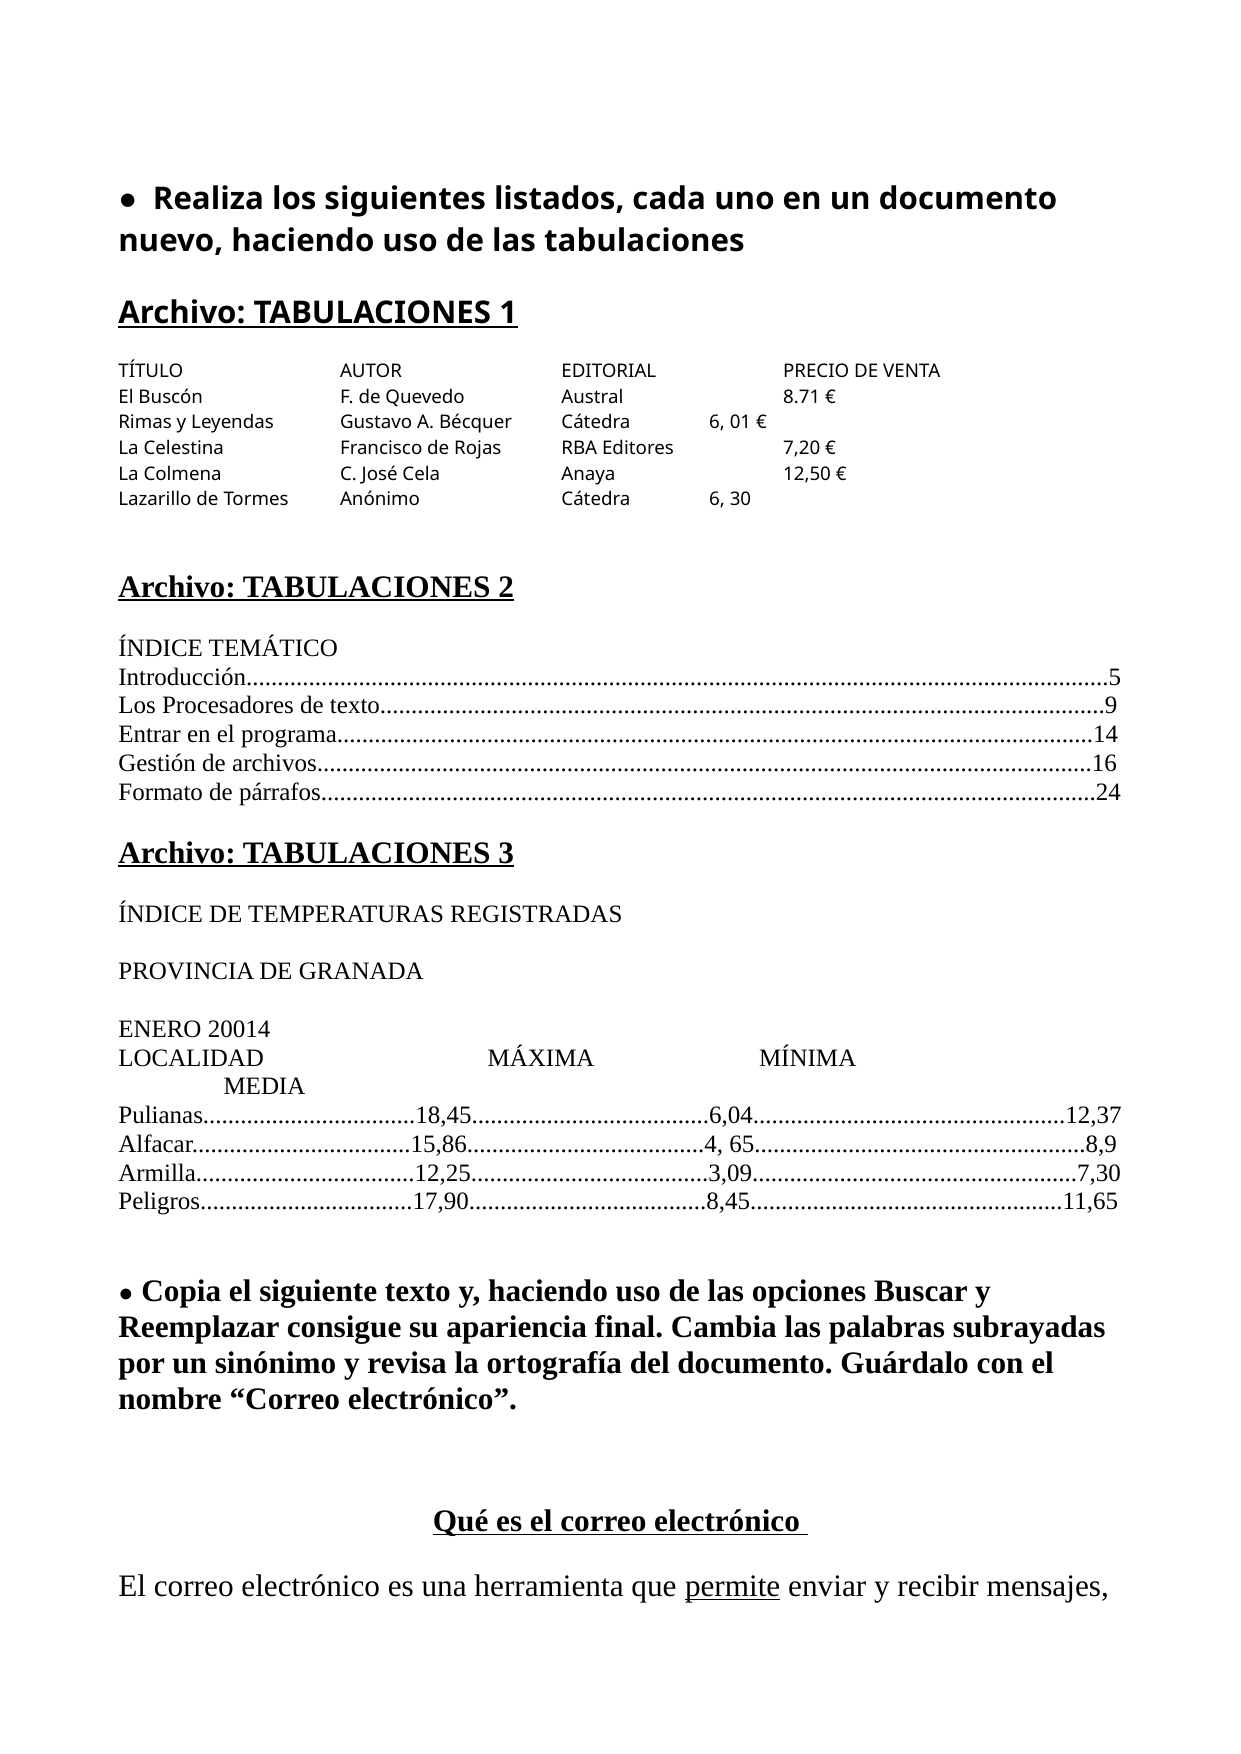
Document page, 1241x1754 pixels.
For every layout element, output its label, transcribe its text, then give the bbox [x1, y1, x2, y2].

text LOCALIDAD MÁXIMA MÍNIMA MEDIA [118, 1043, 1122, 1100]
text Introducción..........................................................................................................................................5 [118, 662, 1122, 691]
text ● Copia el siguiente texto y, haciendo uso de las opciones Buscar y Reemplazar consigue su apariencia final. Cambia las palabras subrayadas por un sinónimo y revisa la ortografía del documento. Guárdalo con el nombre “Correo electrónico”. [118, 1273, 1122, 1416]
text ÍNDICE TEMÁTICO [118, 633, 1122, 662]
text Archivo: TABULACIONES 2 [118, 568, 1122, 604]
text ENERO 20014 [118, 1014, 1122, 1043]
text Pulianas..................................18,45......................................6,04..................................................12,37 [118, 1100, 1122, 1129]
text Archivo: TABULACIONES 1 [118, 289, 1122, 332]
text TÍTULO AUTOR EDITORIAL PRECIO DE VENTA [118, 358, 1122, 383]
text Gestión de archivos............................................................................................................................16 [118, 748, 1122, 777]
text El correo electrónico es una herramienta que permite enviar y recibir mensajes, [118, 1567, 1122, 1603]
text ÍNDICE DE TEMPERATURAS REGISTRADAS [118, 899, 1122, 928]
text La Colmena C. José Cela Anaya 12,50 € [118, 460, 1122, 485]
text La Celestina Francisco de Rojas RBA Editores 7,20 € [118, 434, 1122, 460]
text Entrar en el programa.........................................................................................................................14 [118, 719, 1122, 748]
text Formato de párrafos............................................................................................................................24 [118, 777, 1122, 806]
text Alfacar...................................15,86......................................4, 65.....................................................8,9 [118, 1129, 1122, 1158]
text Archivo: TABULACIONES 3 [118, 834, 1122, 870]
text El Buscón F. de Quevedo Austral 8.71 € [118, 383, 1122, 409]
text Qué es el correo electrónico [118, 1503, 1122, 1539]
text PROVINCIA DE GRANADA [118, 956, 1122, 985]
text Peligros..................................17,90......................................8,45..................................................11,65 [118, 1186, 1122, 1215]
text ● Realiza los siguientes listados, cada uno en un documento nuevo, haciendo uso de las tabulaciones [118, 176, 1122, 261]
text Rimas y Leyendas Gustavo A. Bécquer Cátedra 6, 01 € [118, 409, 1122, 434]
text Armilla...................................12,25......................................3,09....................................................7,30 [118, 1158, 1122, 1186]
text Lazarillo de Tormes Anónimo Cátedra 6, 30 [118, 485, 1122, 511]
text Los Procesadores de texto....................................................................................................................9 [118, 691, 1122, 719]
